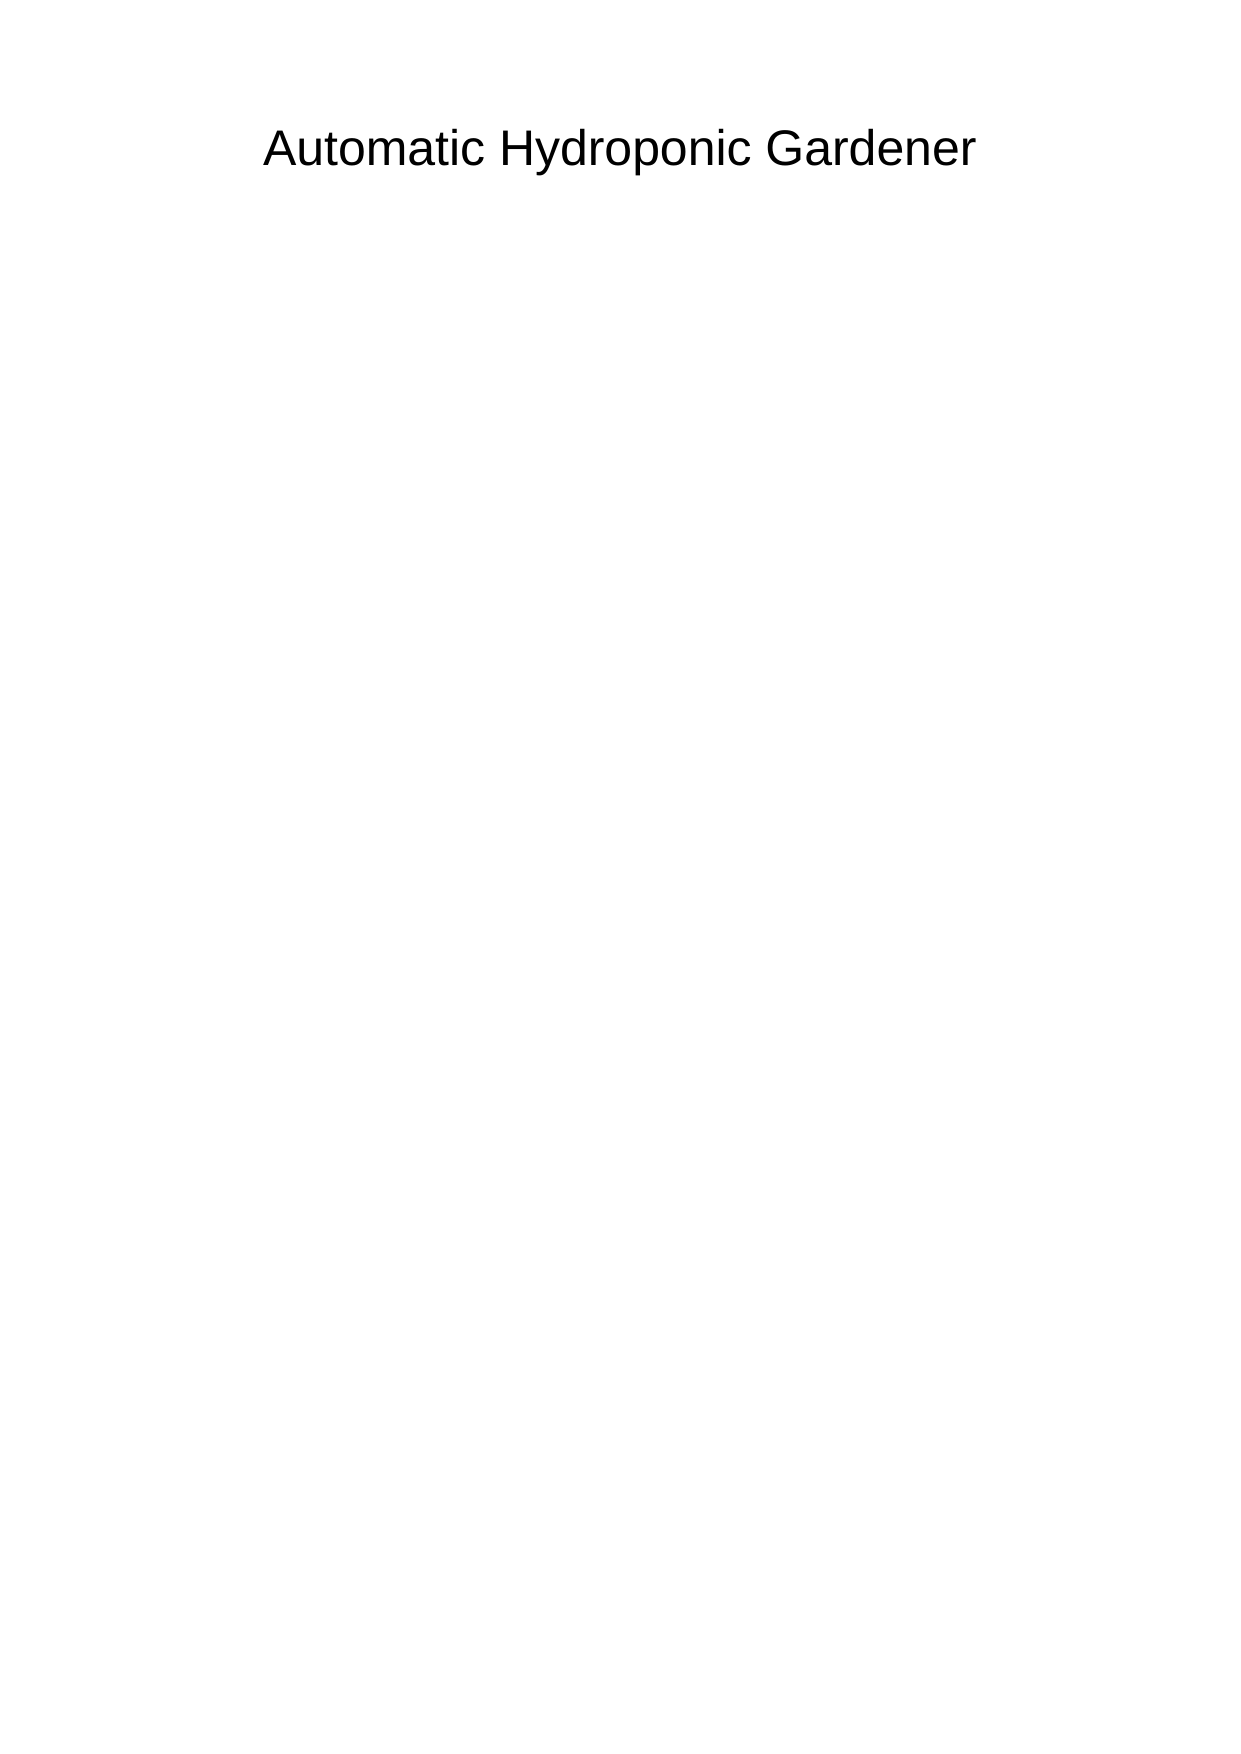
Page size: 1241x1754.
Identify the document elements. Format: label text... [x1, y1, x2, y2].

text Automatic Hydroponic Gardener [118, 118, 1122, 176]
